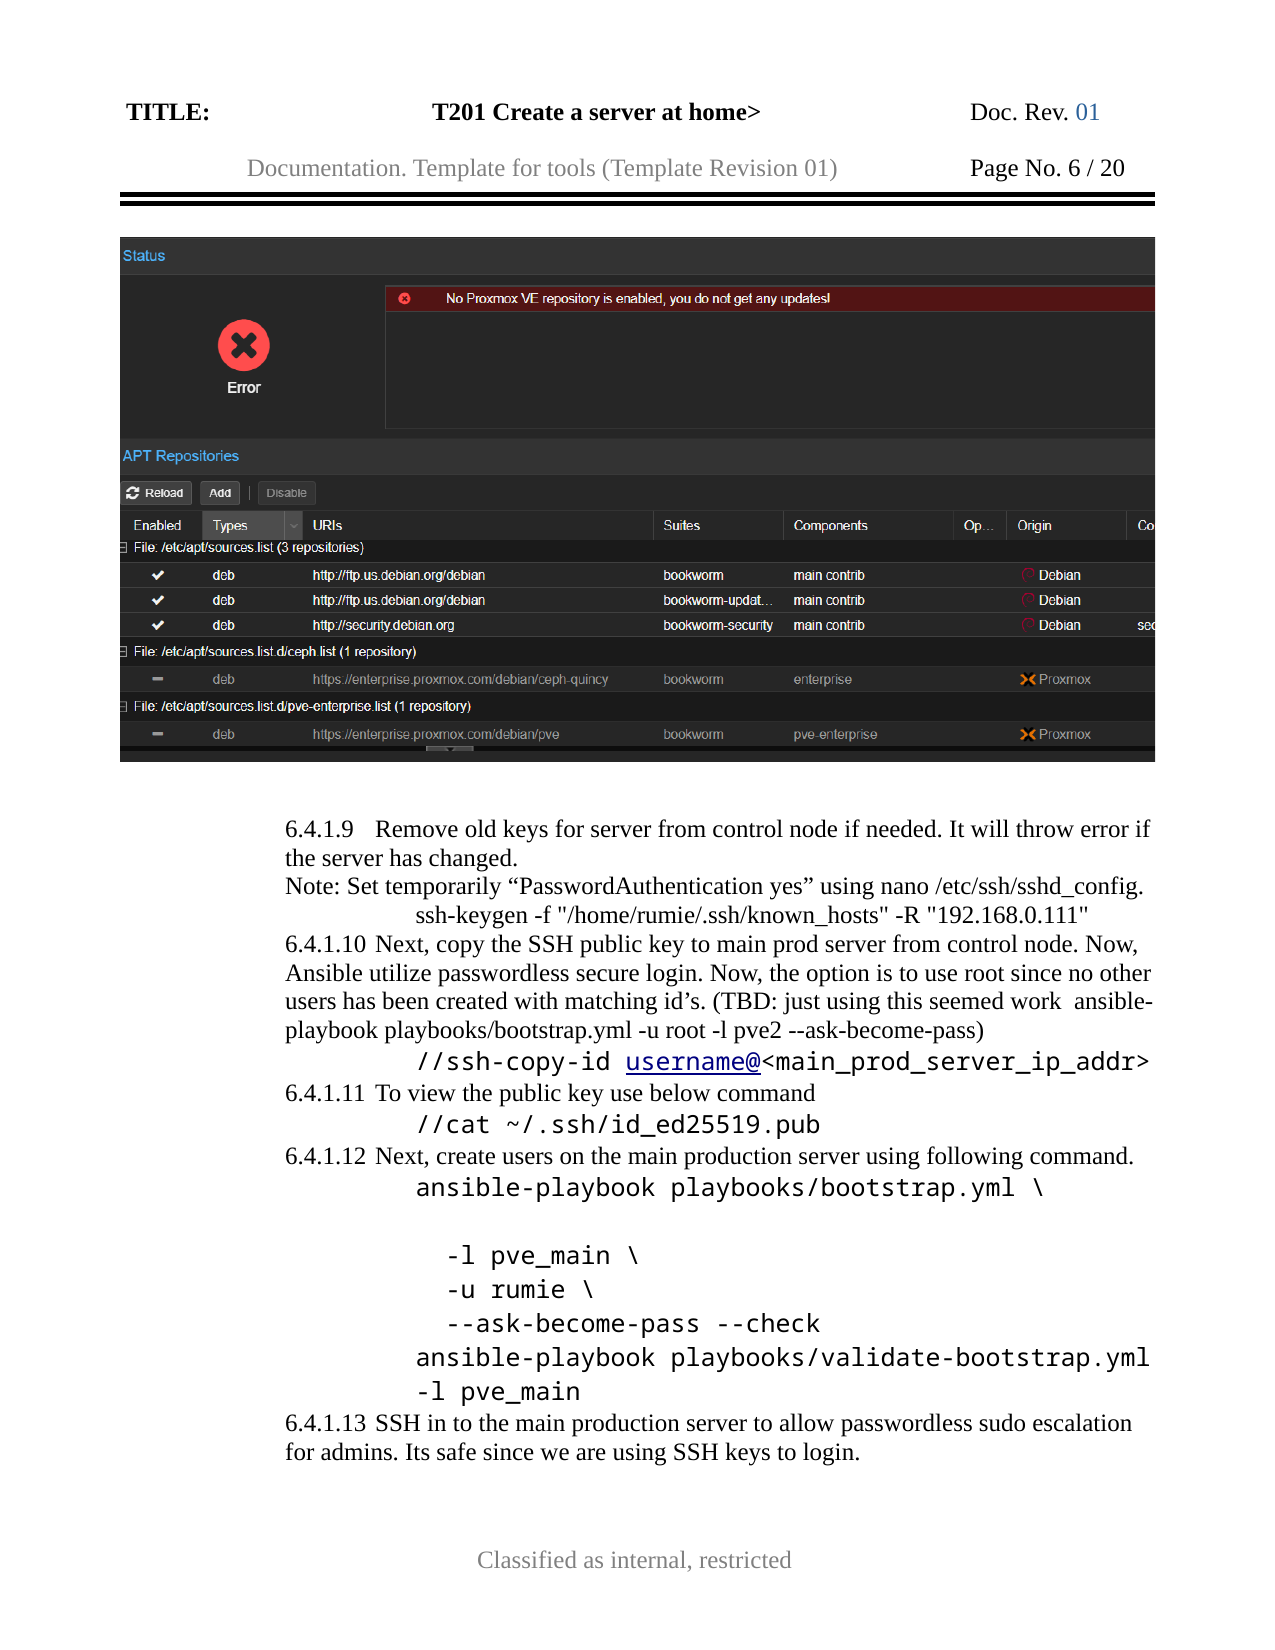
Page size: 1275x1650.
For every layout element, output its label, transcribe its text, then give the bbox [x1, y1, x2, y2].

text -u rumie \ [415, 1272, 1155, 1306]
text //cat ~/.ssh/id_ed25519.pub [415, 1107, 1155, 1141]
subtitle Remove old keys for server from control node if needed. It will throw error if the server has changed. [285, 814, 1155, 871]
subtitle Note: Set temporarily “PasswordAuthentication yes” using nano /etc/ssh/sshd_config. [285, 871, 1155, 900]
text //ssh-copy-id username@<main_prod_server_ip_addr> [415, 1044, 1155, 1078]
text ansible-playbook playbooks/bootstrap.yml \ [415, 1169, 1155, 1204]
subtitle Next, create users on the main production server using following command. [285, 1141, 1155, 1169]
text -l pve_main \ [415, 1238, 1155, 1272]
subtitle SSH in to the main production server to allow passwordless sudo escalation for admins. Its safe since we are using SSH keys to login. [285, 1408, 1155, 1466]
text --ask-become-pass --check [415, 1306, 1155, 1340]
text ansible-playbook playbooks/validate-bootstrap.yml -l pve_main [415, 1340, 1155, 1408]
subtitle To view the public key use below command [285, 1078, 1155, 1107]
subtitle Next, copy the SSH public key to main prod server from control node. Now, Ansible utilize passwordless secure login. Now, the option is to use root since no other users has been created with matching id’s. (TBD: just using this seemed work ansible-playbook playbooks/bootstrap.yml -u root -l pve2 --ask-become-pass) [285, 929, 1155, 1044]
picture [120, 237, 1155, 762]
text ssh-keygen -f "/home/rumie/.ssh/known_hosts" -R "192.168.0.111" [415, 900, 1155, 929]
